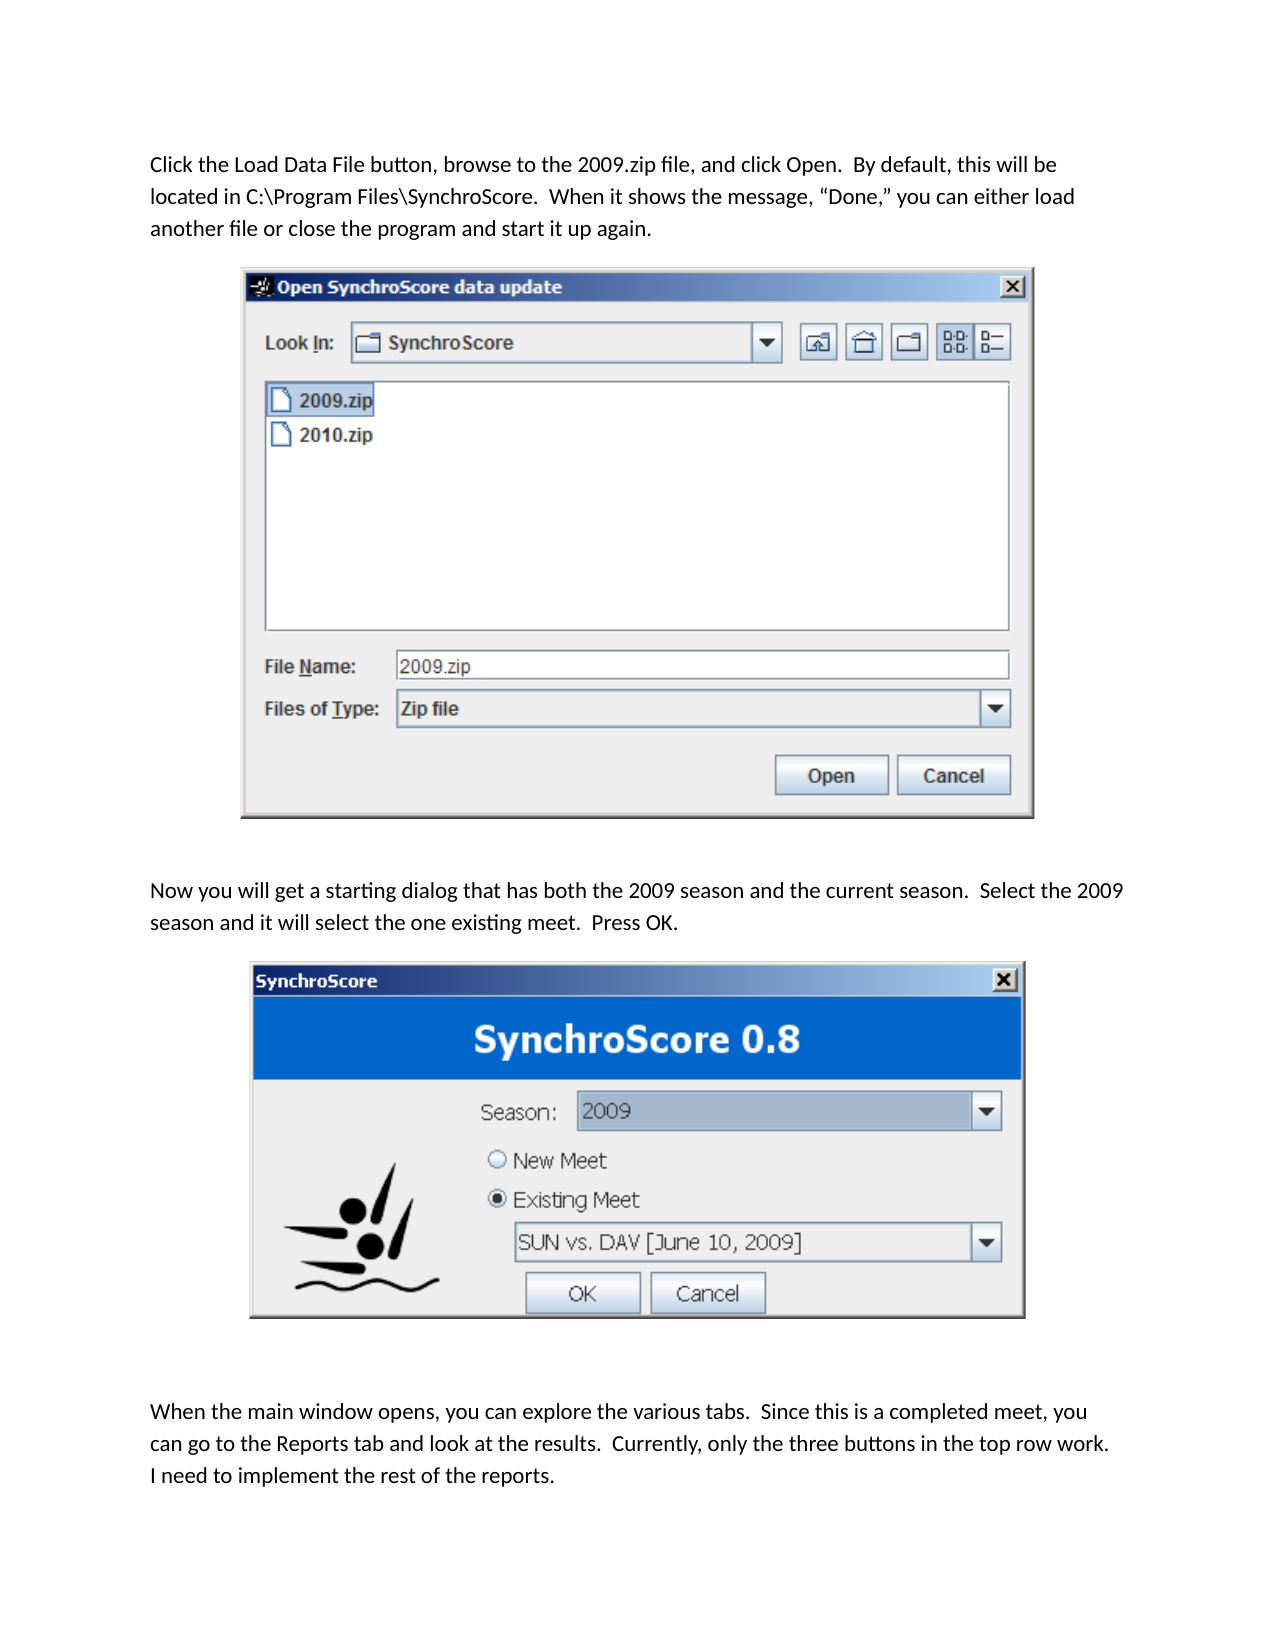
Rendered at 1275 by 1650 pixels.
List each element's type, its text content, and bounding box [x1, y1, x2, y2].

text Now you will get a starting dialog that has both the 2009 season and the current season. Select the 2009 season and it will select the one existing meet. Press OK. [150, 876, 1125, 936]
picture [249, 961, 1026, 1319]
text When the main window opens, you can explore the various tabs. Since this is a completed meet, you can go to the Reports tab and look at the results. Currently, only the three buttons in the top row work. I need to implement the rest of the reports. [150, 1397, 1125, 1489]
text Click the Load Data File button, browse to the 2009.zip file, and click Open. By default, this will be located in C:\Program Files\SynchroScore. When it shows the message, “Done,” you can either load another file or close the program and start it up again. [150, 150, 1125, 242]
picture [240, 267, 1035, 819]
